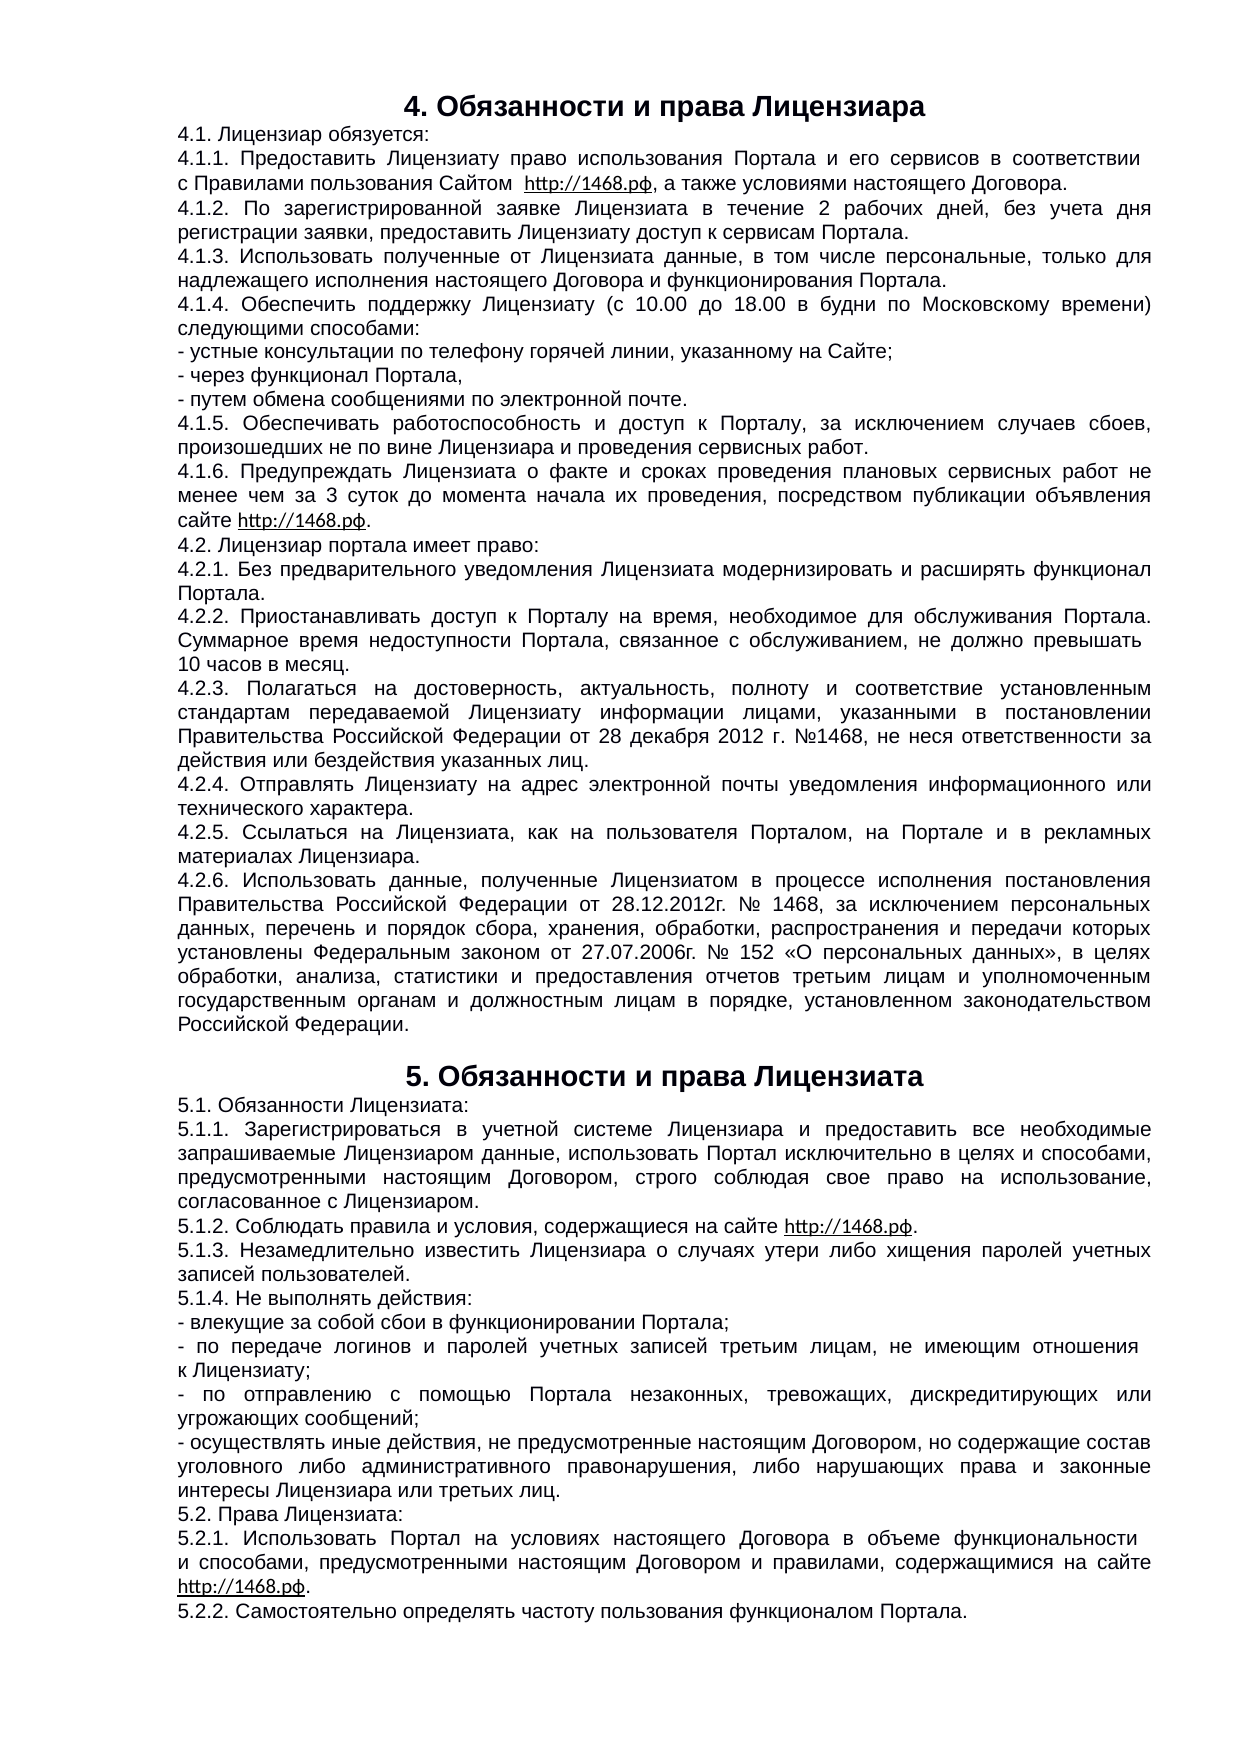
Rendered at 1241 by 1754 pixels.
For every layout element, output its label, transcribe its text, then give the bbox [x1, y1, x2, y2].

text 4.1.4. Обеспечить поддержку Лицензиату (с 10.00 до 18.00 в будни по Московскому времени) следующими способами: [177, 291, 1152, 339]
text - через функционал Портала, [177, 363, 1152, 387]
text - осуществлять иные действия, не предусмотренные настоящим Договором, но содержащие состав уголовного либо административного правонарушения, либо нарушающих права и законные интересы Лицензиара или третьих лиц. [177, 1430, 1152, 1502]
text 5. Обязанности и права Лицензиата [177, 1059, 1152, 1093]
text 4.1.2. По зарегистрированной заявке Лицензиата в течение 2 рабочих дней, без учета дня регистрации заявки, предоставить Лицензиату доступ к сервисам Портала. [177, 196, 1152, 243]
text 4.2.4. Отправлять Лицензиату на адрес электронной почты уведомления информационного или технического характера. [177, 772, 1152, 820]
text 4. Обязанности и права Лицензиара [177, 89, 1152, 122]
text 5.1.4. Не выполнять действия: [177, 1286, 1152, 1310]
text 5.1.3. Незамедлительно известить Лицензиара о случаях утери либо хищения паролей учетных записей пользователей. [177, 1238, 1152, 1286]
text 4.2.3. Полагаться на достоверность, актуальность, полноту и соответствие установленным стандартам передаваемой Лицензиату информации лицами, указанными в постановлении Правительства Российской Федерации от 28 декабря 2012 г. №1468, не неся ответственности за действия или бездействия указанных лиц. [177, 676, 1152, 772]
text 5.2.1. Использовать Портал на условиях настоящего Договора в объеме функциональности и способами, предусмотренными настоящим Договором и правилами, содержащимися на сайте http://1468.рф. [177, 1526, 1152, 1599]
text 5.1.2. Соблюдать правила и условия, содержащиеся на сайте http://1468.рф. [177, 1213, 1152, 1238]
text 4.2.6. Использовать данные, полученные Лицензиатом в процессе исполнения постановления Правительства Российской Федерации от 28.12.2012г. № 1468, за исключением персональных данных, перечень и порядок сбора, хранения, обработки, распространения и передачи которых установлены Федеральным законом от 27.07.2006г. № 152 «О персональных данных», в целях обработки, анализа, статистики и предоставления отчетов третьим лицам и уполномоченным государственным органам и должностным лицам в порядке, установленном законодательством Российской Федерации. [177, 868, 1152, 1036]
text 4.1. Лицензиар обязуется: [177, 122, 1152, 146]
text - путем обмена сообщениями по электронной почте. [177, 387, 1152, 411]
text - устные консультации по телефону горячей линии, указанному на Сайте; [177, 339, 1152, 363]
text 4.2.1. Без предварительного уведомления Лицензиата модернизировать и расширять функционал Портала. [177, 556, 1152, 604]
text - по передаче логинов и паролей учетных записей третьим лицам, не имеющим отношения к Лицензиату; [177, 1334, 1152, 1382]
text 5.1. Обязанности Лицензиата: [177, 1093, 1152, 1117]
text 4.1.3. Использовать полученные от Лицензиата данные, в том числе персональные, только для надлежащего исполнения настоящего Договора и функционирования Портала. [177, 243, 1152, 291]
text - влекущие за собой сбои в функционировании Портала; [177, 1310, 1152, 1334]
text 4.2. Лицензиар портала имеет право: [177, 532, 1152, 556]
text 4.2.2. Приостанавливать доступ к Порталу на время, необходимое для обслуживания Портала. Суммарное время недоступности Портала, связанное с обслуживанием, не должно превышать 10 часов в месяц. [177, 604, 1152, 676]
text 5.1.1. Зарегистрироваться в учетной системе Лицензиара и предоставить все необходимые запрашиваемые Лицензиаром данные, использовать Портал исключительно в целях и способами, предусмотренными настоящим Договором, строго соблюдая свое право на использование, согласованное с Лицензиаром. [177, 1117, 1152, 1213]
text 4.1.1. Предоставить Лицензиату право использования Портала и его сервисов в соответствии с Правилами пользования Сайтом http://1468.рф, а также условиями настоящего Договора. [177, 146, 1152, 196]
text 4.1.6. Предупреждать Лицензиата о факте и сроках проведения плановых сервисных работ не менее чем за 3 суток до момента начала их проведения, посредством публикации объявления сайте http://1468.рф. [177, 459, 1152, 532]
text - по отправлению с помощью Портала незаконных, тревожащих, дискредитирующих или угрожающих сообщений; [177, 1382, 1152, 1430]
text 4.2.5. Ссылаться на Лицензиата, как на пользователя Порталом, на Портале и в рекламных материалах Лицензиара. [177, 820, 1152, 868]
text 4.1.5. Обеспечивать работоспособность и доступ к Порталу, за исключением случаев сбоев, произошедших не по вине Лицензиара и проведения сервисных работ. [177, 411, 1152, 459]
text 5.2.2. Самостоятельно определять частоту пользования функционалом Портала. [177, 1599, 1152, 1623]
text 5.2. Права Лицензиата: [177, 1502, 1152, 1526]
